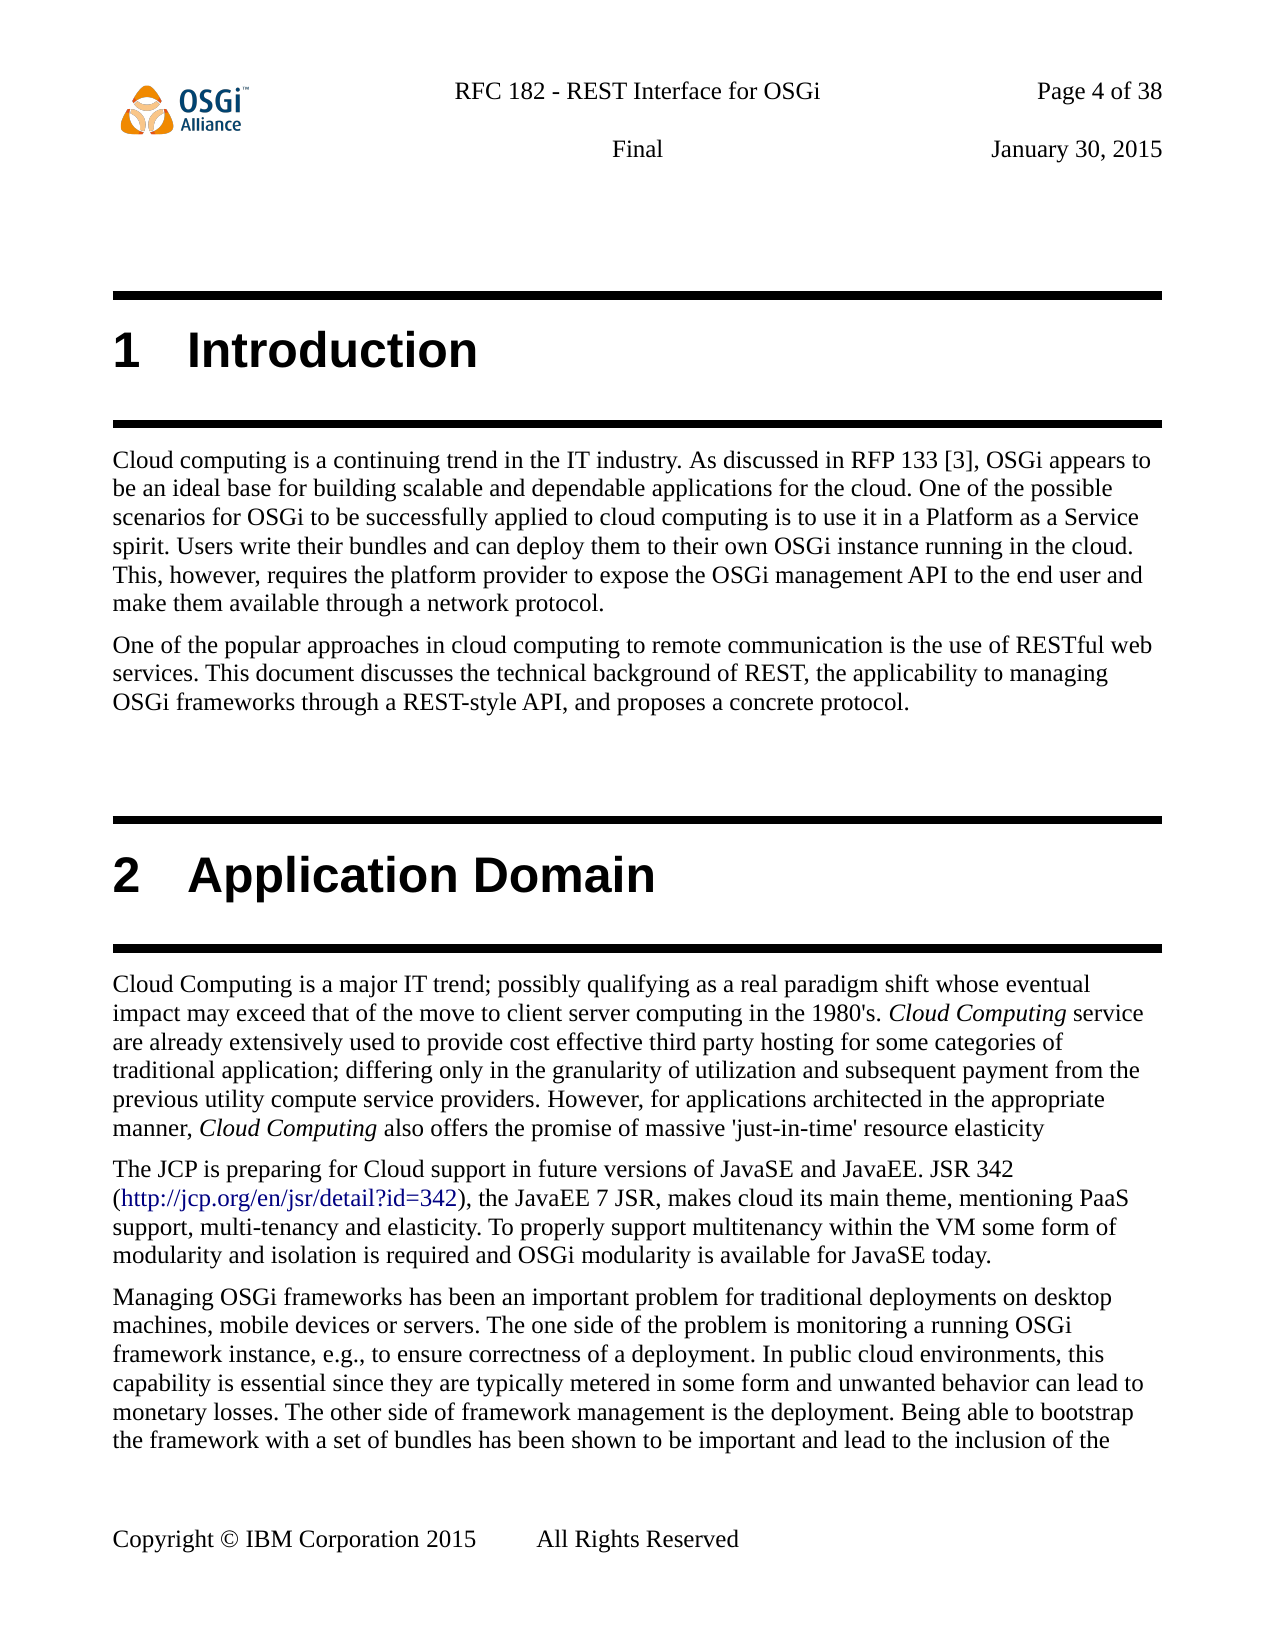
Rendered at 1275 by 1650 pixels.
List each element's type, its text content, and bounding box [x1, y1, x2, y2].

subtitle Introduction [112, 292, 1162, 428]
text Managing OSGi frameworks has been an important problem for traditional deployments on desktop machines, mobile devices or servers. The one side of the problem is monitoring a running OSGi framework instance, e.g., to ensure correctness of a deployment. In public cloud environments, this capability is essential since they are typically metered in some form and unwanted behavior can lead to monetary losses. The other side of framework management is the deployment. Being able to bootstrap the framework with a set of bundles has been shown to be important and lead to the inclusion of the [112, 1282, 1162, 1454]
picture [113, 78, 257, 142]
text One of the popular approaches in cloud computing to remote communication is the use of RESTful web services. This document discusses the technical background of REST, the applicability to managing OSGi frameworks through a REST-style API, and proposes a concrete protocol. [112, 630, 1162, 716]
text Cloud computing is a continuing trend in the IT industry. As discussed in RFP 133 [3]., OSGi appears to be an ideal base for building scalable and dependable applications for the cloud. One of the possible scenarios for OSGi to be successfully applied to cloud computing is to use it in a Platform as a Service spirit. Users write their bundles and can deploy them to their own OSGi instance running in the cloud. This, however, requires the platform provider to expose the OSGi management API to the end user and make them available through a network protocol. [112, 445, 1162, 617]
text Cloud Computing is a major IT trend; possibly qualifying as a real paradigm shift whose eventual impact may exceed that of the move to client server computing in the 1980's. Cloud Computing service are already extensively used to provide cost effective third party hosting for some categories of traditional application; differing only in the granularity of utilization and subsequent payment from the previous utility compute service providers. However, for applications architected in the appropriate manner, Cloud Computing also offers the promise of massive 'just-in-time' resource elasticity [112, 969, 1162, 1142]
subtitle Application Domain [112, 817, 1162, 953]
text The JCP is preparing for Cloud support in future versions of JavaSE and JavaEE. JSR 342 (http://jcp.org/en/jsr/detail?id=342), the JavaEE 7 JSR, makes cloud its main theme, mentioning PaaS support, multi-tenancy and elasticity. To properly support multitenancy within the VM some form of modularity and isolation is required and OSGi modularity is available for JavaSE today. [112, 1154, 1162, 1269]
